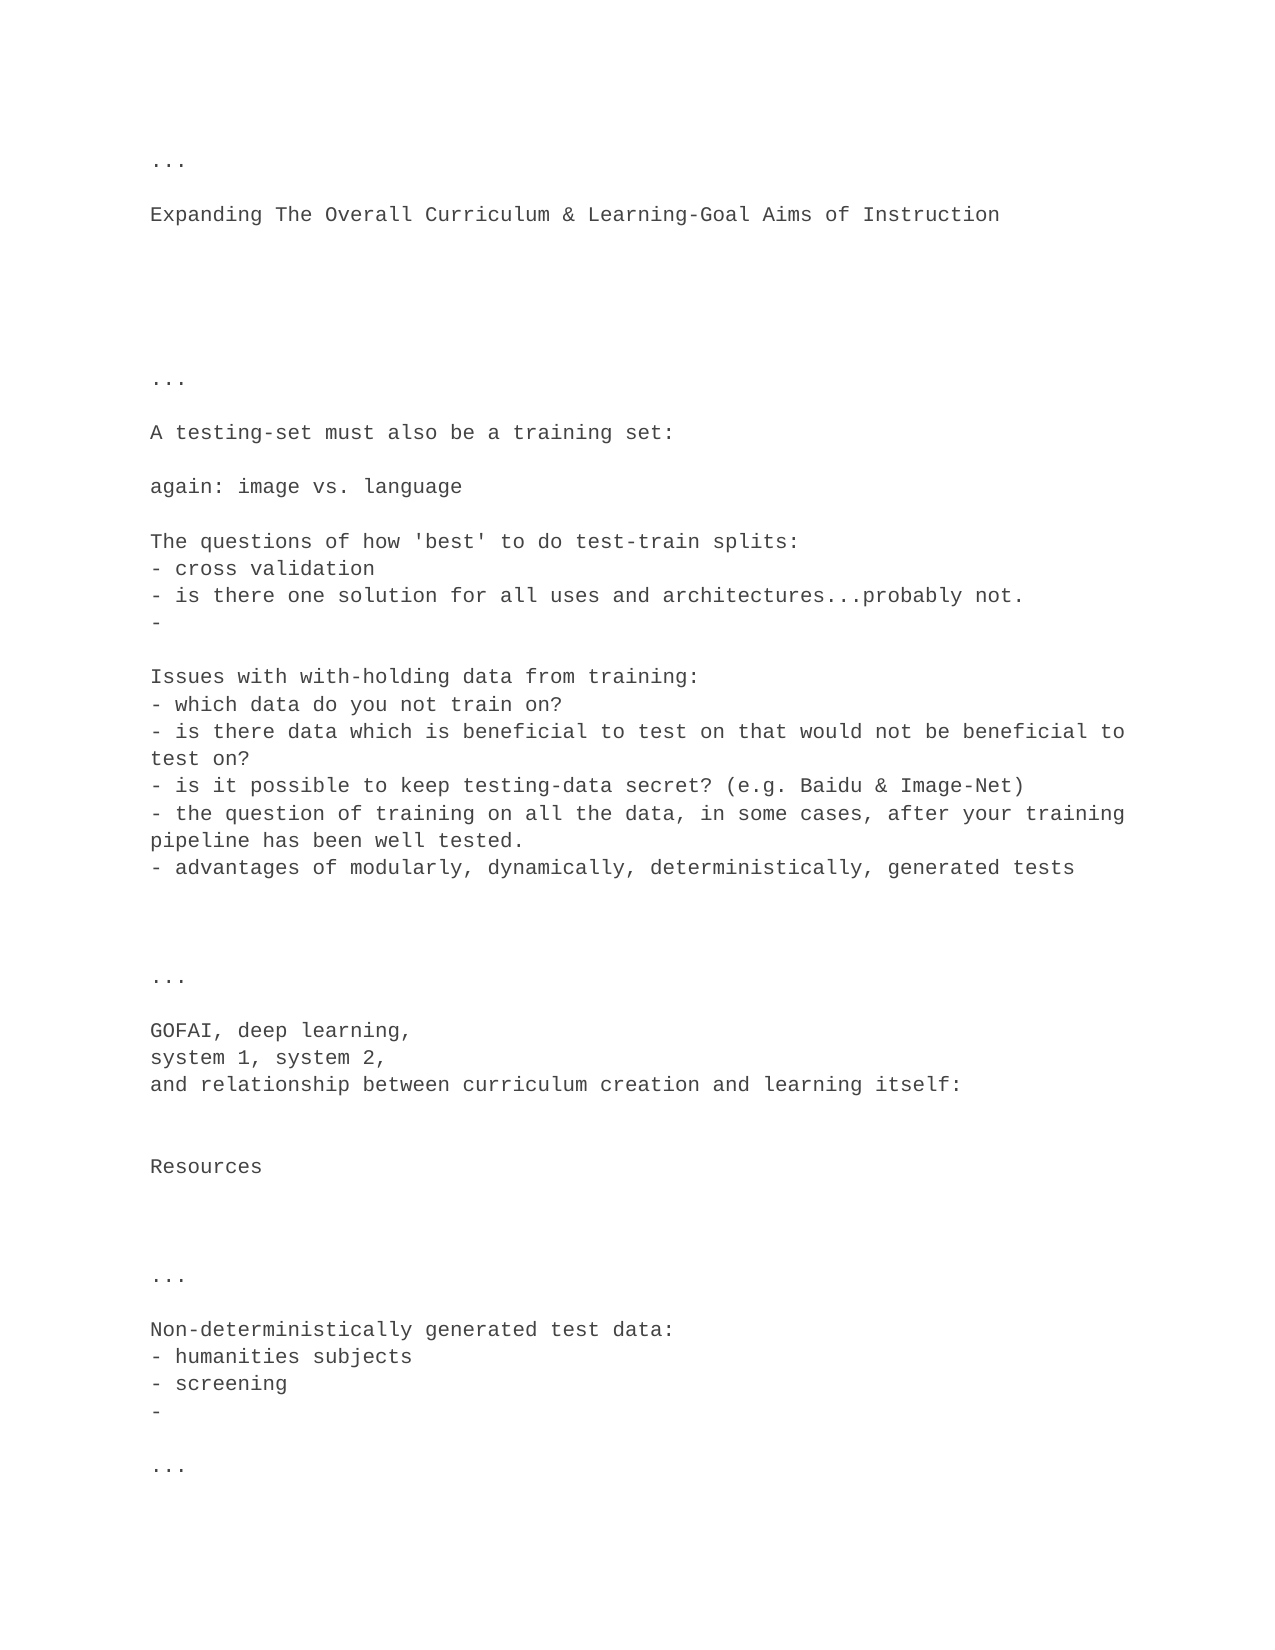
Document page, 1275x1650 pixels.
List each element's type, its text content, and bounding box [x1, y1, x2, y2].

text ... [150, 966, 1125, 989]
text Resources [150, 1156, 1125, 1179]
text GOFAI, deep learning, [150, 1020, 1125, 1044]
text - screening [150, 1373, 1125, 1397]
text - cross validation [150, 558, 1125, 581]
text - is it possible to keep testing-data secret? (e.g. Baidu & Image-Net) [150, 775, 1125, 799]
text and relationship between curriculum creation and learning itself: [150, 1074, 1125, 1098]
text The questions of how 'best' to do test-train splits: [150, 531, 1125, 554]
text ... [150, 1455, 1125, 1479]
text ... [150, 150, 1125, 174]
text - is there one solution for all uses and architectures...probably not. [150, 585, 1125, 609]
text Expanding The Overall Curriculum & Learning-Goal Aims of Instruction [150, 204, 1125, 228]
text - is there data which is beneficial to test on that would not be beneficial to test on? [150, 721, 1125, 772]
text ... [150, 1265, 1125, 1288]
text - advantages of modularly, dynamically, deterministically, generated tests [150, 857, 1125, 881]
text - humanities subjects [150, 1346, 1125, 1370]
text - [150, 612, 1125, 636]
text A testing-set must also be a training set: [150, 422, 1125, 446]
text again: image vs. language [150, 476, 1125, 500]
text - [150, 1401, 1125, 1424]
text Non-deterministically generated test data: [150, 1319, 1125, 1343]
text system 1, system 2, [150, 1047, 1125, 1071]
text - which data do you not train on? [150, 694, 1125, 717]
text Issues with with-holding data from training: [150, 667, 1125, 690]
text ... [150, 367, 1125, 391]
text - the question of training on all the data, in some cases, after your training pipeline has been well tested. [150, 802, 1125, 853]
